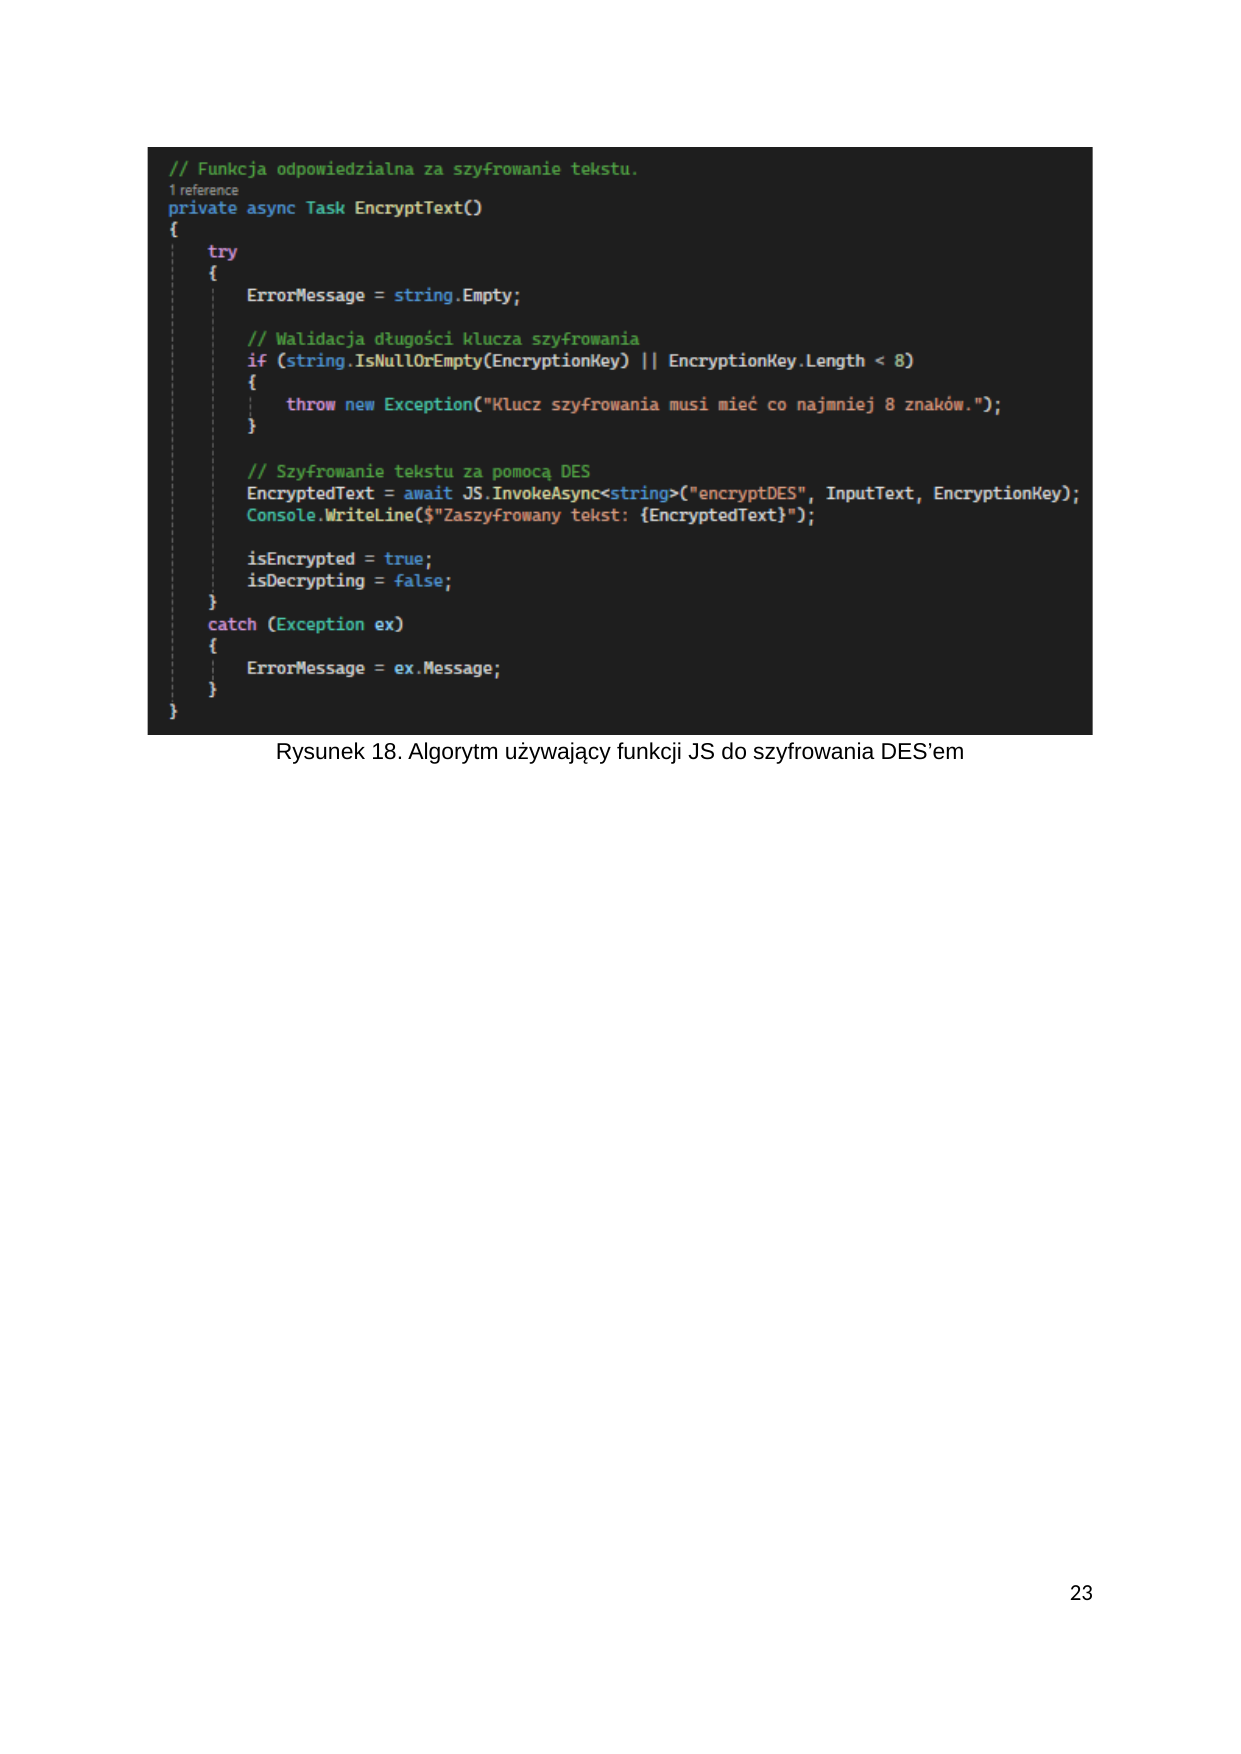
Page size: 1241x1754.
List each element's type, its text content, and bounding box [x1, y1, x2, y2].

picture [147, 147, 1093, 735]
text Rysunek 18. Algorytm używający funkcji JS do szyfrowania DES’em [148, 735, 1093, 765]
